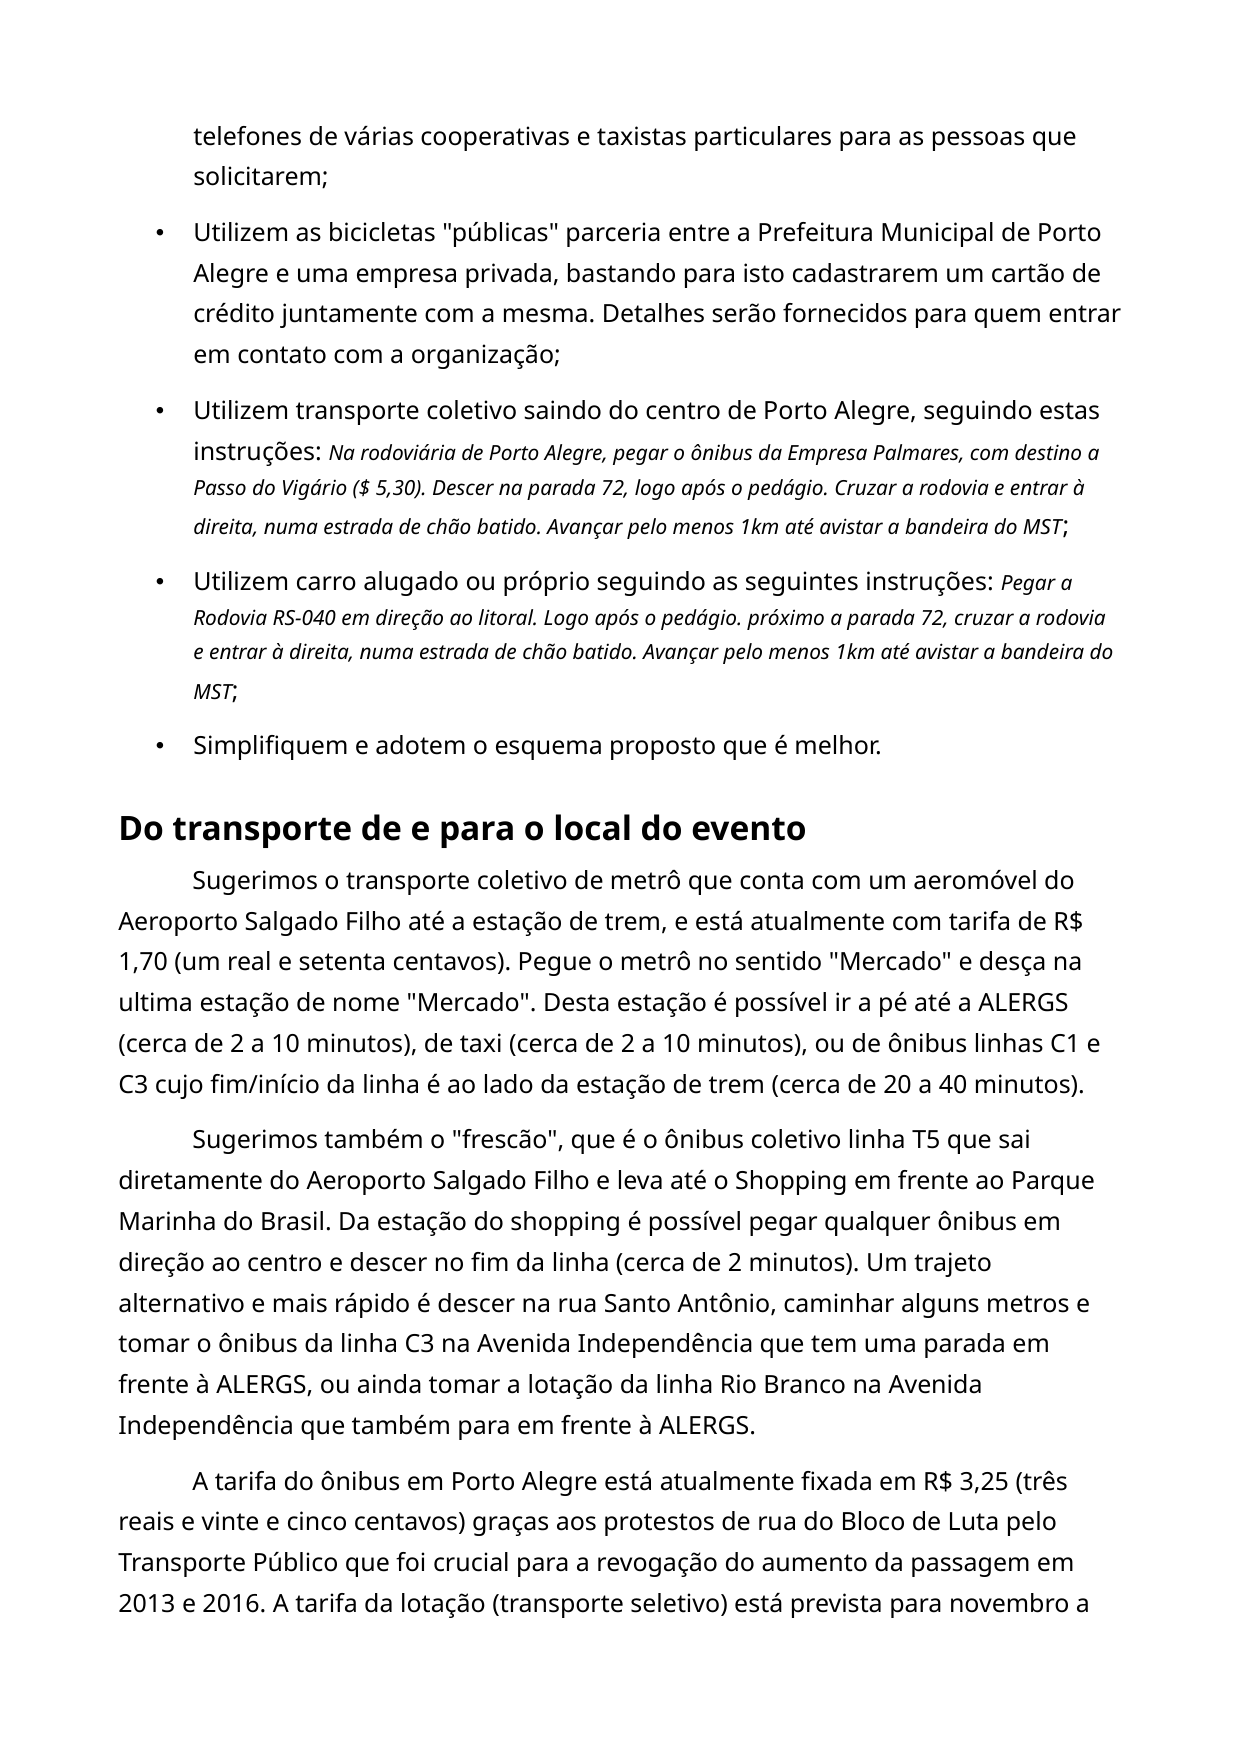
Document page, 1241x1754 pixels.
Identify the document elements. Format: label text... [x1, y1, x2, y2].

text Sugerimos também o "frescão", que é o ônibus coletivo linha T5 que sai diretamente do Aeroporto Salgado Filho e leva até o Shopping em frente ao Parque Marinha do Brasil. Da estação do shopping é possível pegar qualquer ônibus em direção ao centro e descer no fim da linha (cerca de 2 minutos). Um trajeto alternativo e mais rápido é descer na rua Santo Antônio, caminhar alguns metros e tomar o ônibus da linha C3 na Avenida Independência que tem uma parada em frente à ALERGS, ou ainda tomar a lotação da linha Rio Branco na Avenida Independência que também para em frente à ALERGS. [118, 1122, 1122, 1442]
list Utilizem carro alugado ou próprio seguindo as seguintes instruções: Pegar a Rodovia RS-040 em direção ao litoral. Logo após o pedágio. próximo a parada 72, cruzar a rodovia e entrar à direita, numa estrada de chão batido. Avançar pelo menos 1km até avistar a bandeira do MST; [156, 563, 1122, 706]
list telefones de várias cooperativas e taxistas particulares para as pessoas que solicitarem; [156, 118, 1122, 193]
subtitle Do transporte de e para o local do evento [118, 804, 1122, 850]
list Utilizem as bicicletas "públicas" parceria entre a Prefeitura Municipal de Porto Alegre e uma empresa privada, bastando para isto cadastrarem um cartão de crédito juntamente com a mesma. Detalhes serão fornecidos para quem entrar em contato com a organização; [156, 214, 1122, 371]
text Sugerimos o transporte coletivo de metrô que conta com um aeromóvel do Aeroporto Salgado Filho até a estação de trem, e está atualmente com tarifa de R$ 1,70 (um real e setenta centavos). Pegue o metrô no sentido "Mercado" e desça na ultima estação de nome "Mercado". Desta estação é possível ir a pé até a ALERGS (cerca de 2 a 10 minutos), de taxi (cerca de 2 a 10 minutos), ou de ônibus linhas C1 e C3 cujo fim/início da linha é ao lado da estação de trem (cerca de 20 a 40 minutos). [118, 862, 1122, 1101]
text A tarifa do ônibus em Porto Alegre está atualmente fixada em R$ 3,25 (três reais e vinte e cinco centavos) graças aos protestos de rua do Bloco de Luta pelo Transporte Público que foi crucial para a revogação do aumento da passagem em 2013 e 2016. A tarifa da lotação (transporte seletivo) está prevista para novembro a [118, 1463, 1122, 1620]
list Utilizem transporte coletivo saindo do centro de Porto Alegre, seguindo estas instruções: Na rodoviária de Porto Alegre, pegar o ônibus da Empresa Palmares, com destino a Passo do Vigário ($ 5,30). Descer na parada 72, logo após o pedágio. Cruzar a rodovia e entrar à direita, numa estrada de chão batido. Avançar pelo menos 1km até avistar a bandeira do MST; [156, 392, 1122, 542]
list Simplifiquem e adotem o esquema proposto que é melhor. [156, 728, 1122, 762]
